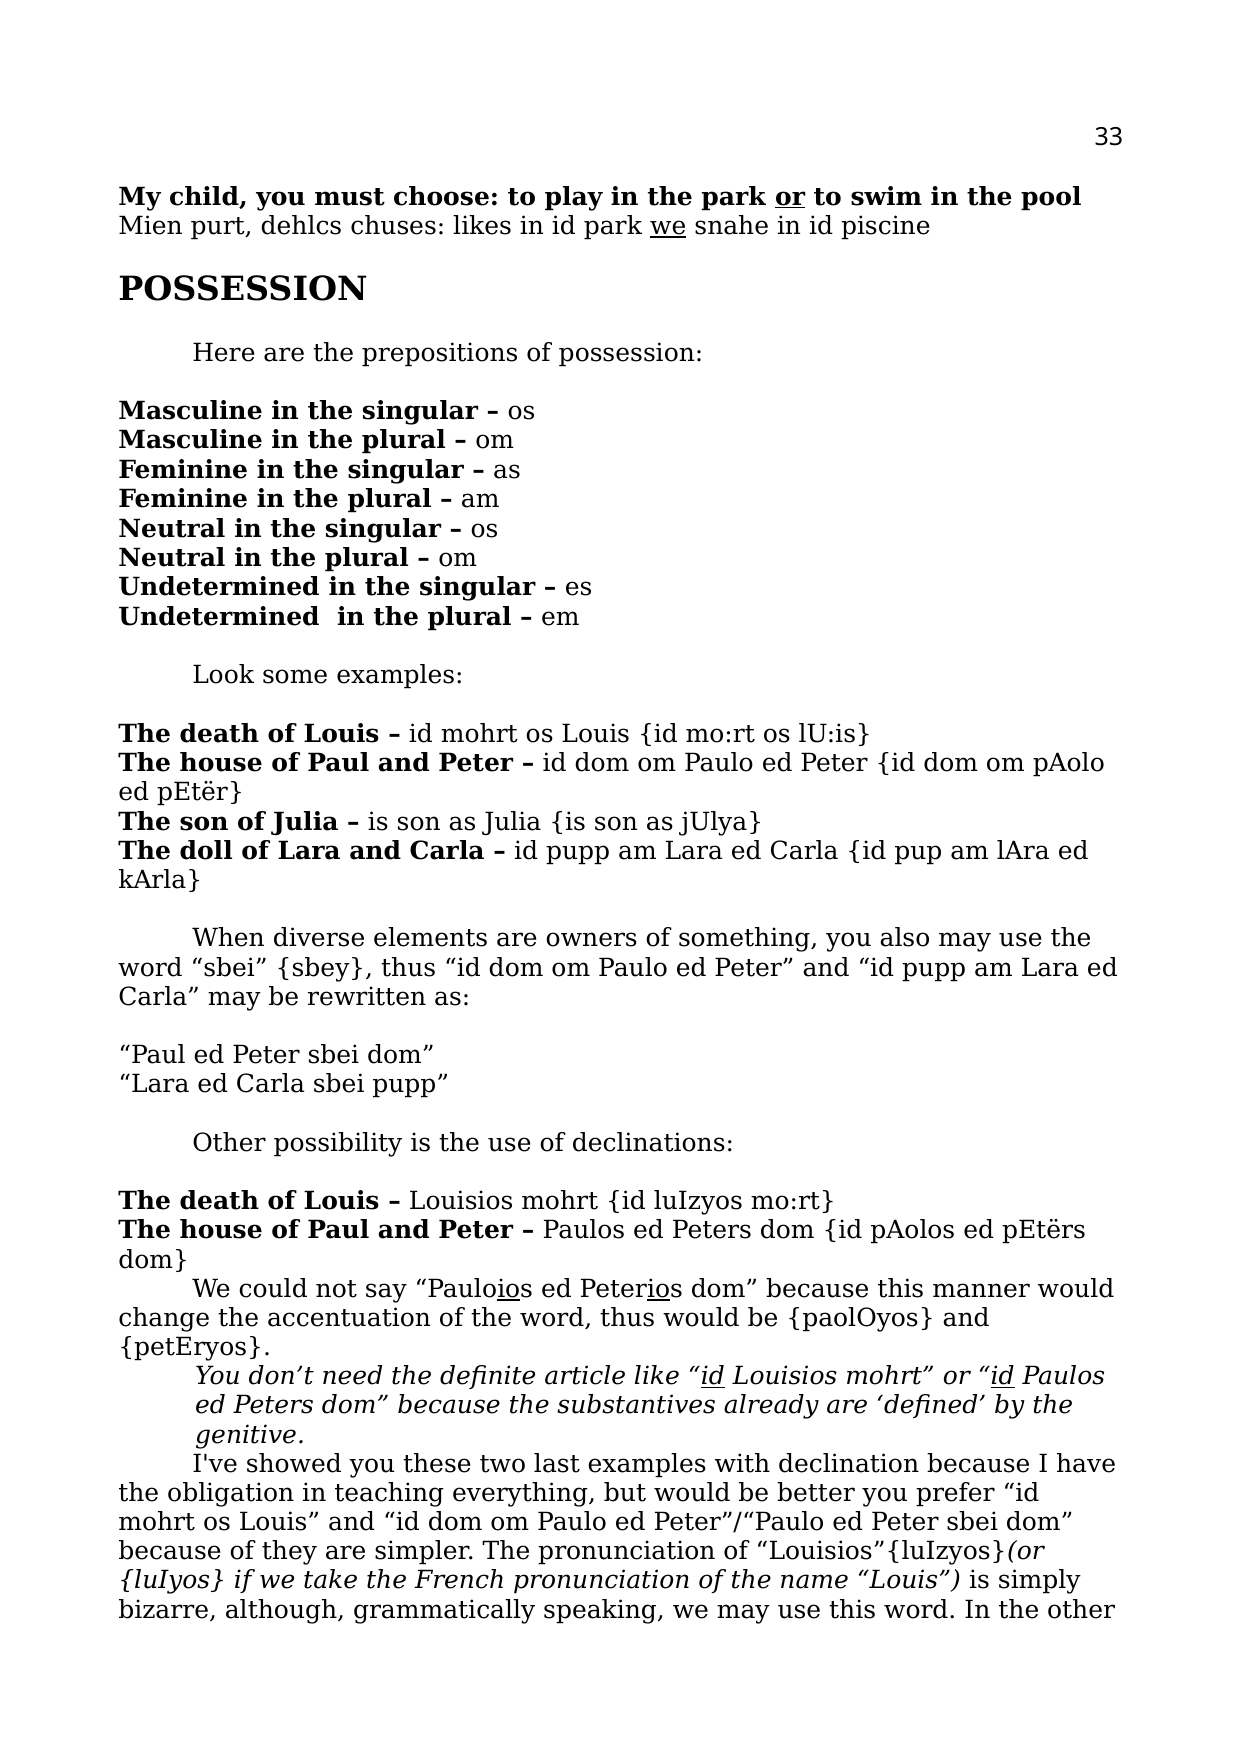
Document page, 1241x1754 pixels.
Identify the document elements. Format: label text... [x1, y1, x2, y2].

text Neutral in the singular – os [118, 513, 1123, 543]
text Other possibility is the use of declinations: [118, 1128, 1123, 1157]
text I've showed you these two last examples with declination because I have the obligation in teaching everything, but would be better you prefer “id mohrt os Louis” and “id dom om Paulo ed Peter”/“Paulo ed Peter sbei dom” because of they are simpler. The pronunciation of “Louisios”{luIzyos}(or {luIyos} if we take the French pronunciation of the name “Louis”) is simply bizarre, although, grammatically speaking, we may use this word. In the other [118, 1449, 1123, 1624]
text Feminine in the singular – as [118, 455, 1123, 484]
text Neutral in the plural – om [118, 543, 1123, 572]
text You don’t need the definite article like “id Louisios mohrt” or “id Paulos ed Peters dom” because the substantives already are ‘defined’ by the genitive. [195, 1361, 1123, 1449]
text Masculine in the singular – os [118, 396, 1123, 425]
text “Lara ed Carla sbei pupp” [118, 1069, 1123, 1098]
text The death of Louis – id mohrt os Louis {id mo:rt os lU:is} [118, 718, 1123, 748]
text When diverse elements are owners of something, you also may use the word “sbei” {sbey}, thus “id dom om Paulo ed Peter” and “id pupp am Lara ed Carla” may be rewritten as: [118, 923, 1123, 1011]
text “Paul ed Peter sbei dom” [118, 1040, 1123, 1069]
text The doll of Lara and Carla – id pupp am Lara ed Carla {id pup am lAra ed kArla} [118, 836, 1123, 894]
text Mien purt, dehlcs chuses: likes in id park we snahe in id piscine [118, 211, 1123, 240]
text My child, you must choose: to play in the park or to swim in the pool [118, 182, 1123, 211]
text Undetermined in the plural – em [118, 602, 1123, 631]
text Here are the prepositions of possession: [118, 338, 1123, 367]
text The son of Julia – is son as Julia {is son as jUlya} [118, 806, 1123, 836]
text Masculine in the plural – om [118, 425, 1123, 455]
text The house of Paul and Peter – id dom om Paulo ed Peter {id dom om pAolo ed pEtër} [118, 748, 1123, 806]
text We could not say “Pauloios ed Peterios dom” because this manner would change the accentuation of the word, thus would be {paolOyos} and {petEryos}. [118, 1274, 1123, 1361]
text Feminine in the plural – am [118, 484, 1123, 513]
subtitle POSSESSION [118, 269, 1123, 308]
text Look some examples: [118, 660, 1123, 689]
text The house of Paul and Peter – Paulos ed Peters dom {id pAolos ed pEtërs dom} [118, 1215, 1123, 1274]
text Undetermined in the singular – es [118, 572, 1123, 602]
text The death of Louis – Louisios mohrt {id luIzyos mo:rt} [118, 1186, 1123, 1215]
